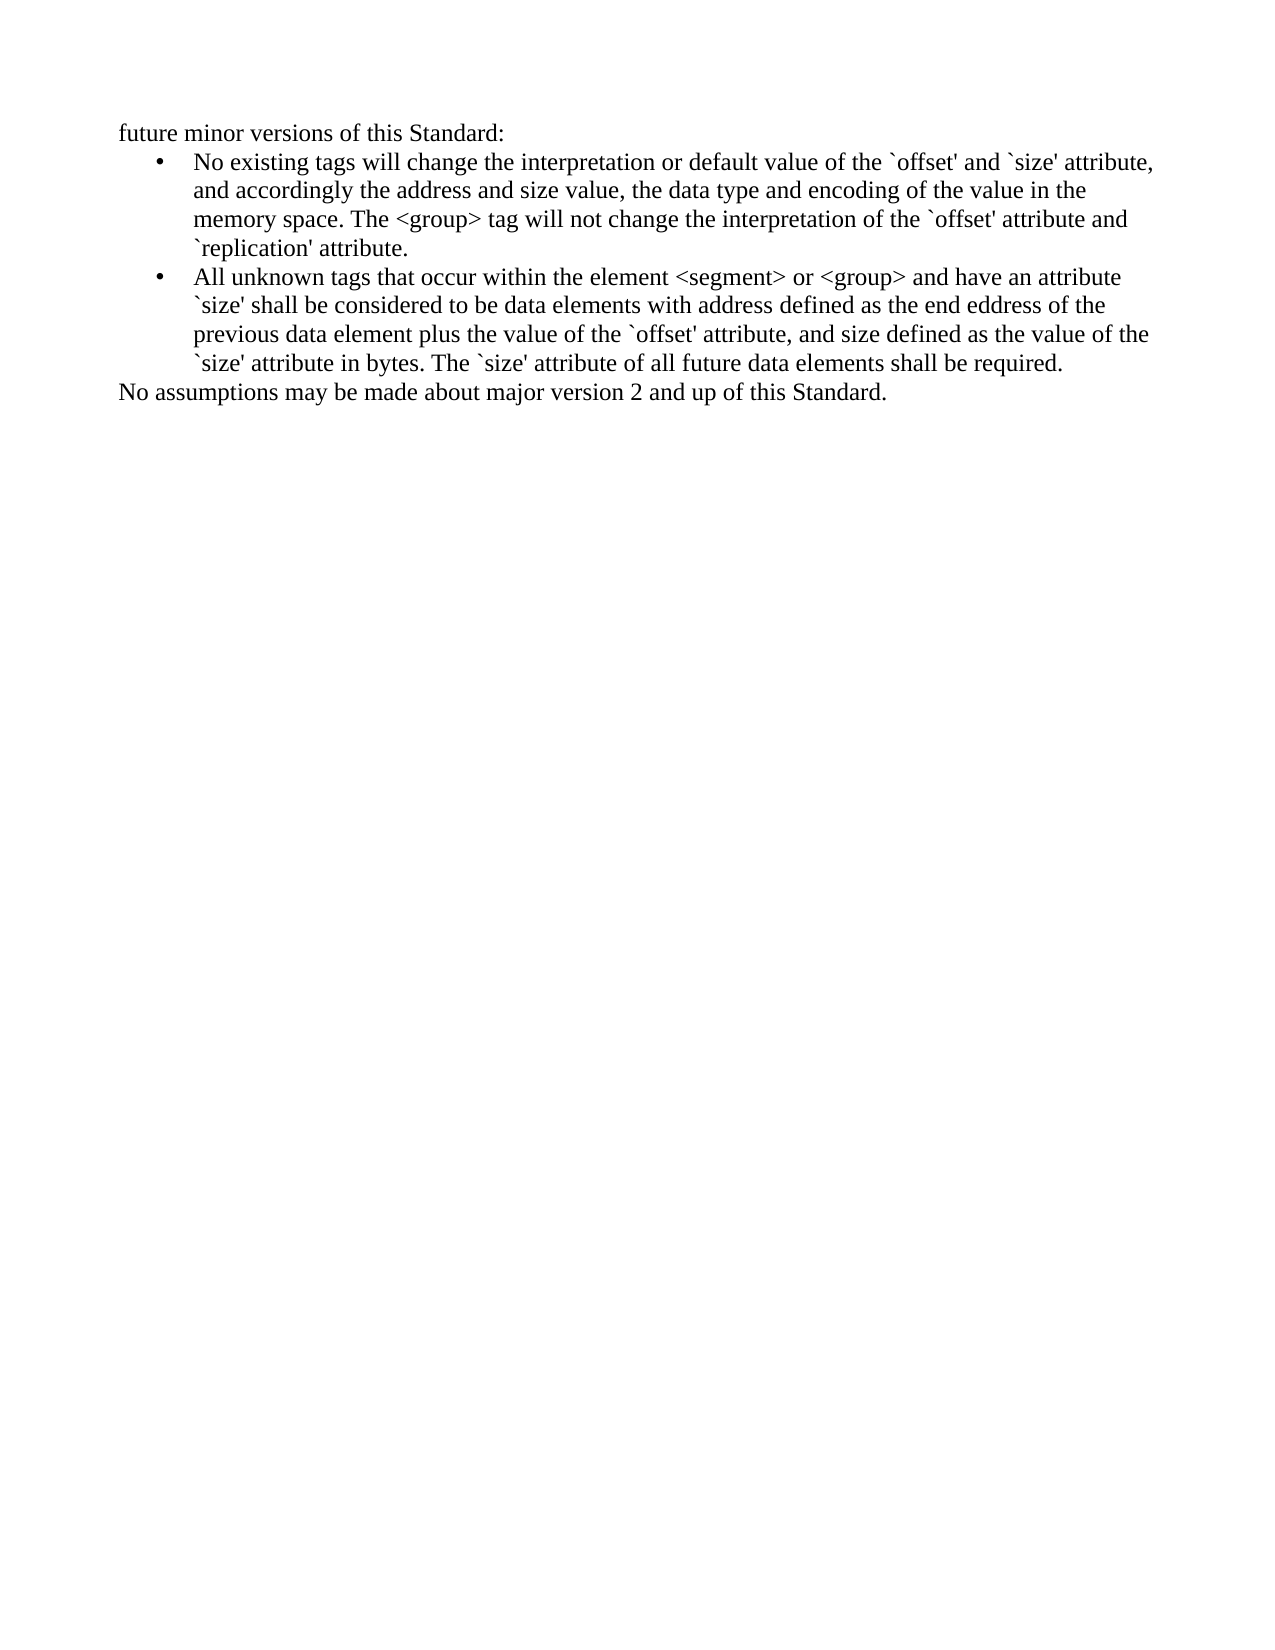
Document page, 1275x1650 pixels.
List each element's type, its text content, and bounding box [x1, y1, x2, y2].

text No assumptions may be made about major version 2 and up of this Standard. [118, 377, 1157, 406]
list All unknown tags that occur within the element <segment> or <group> and have an attribute `size' shall be considered to be data elements with address defined as the end eddress of the previous data element plus the value of the `offset' attribute, and size defined as the value of the `size' attribute in bytes. The `size' attribute of all future data elements shall be required. [156, 262, 1157, 377]
list No existing tags will change the interpretation or default value of the `offset' and `size' attribute, and accordingly the address and size value, the data type and encoding of the value in the memory space. The <group> tag will not change the interpretation of the `offset' attribute and `replication' attribute. [156, 147, 1157, 262]
text future minor versions of this Standard: [118, 118, 1157, 147]
